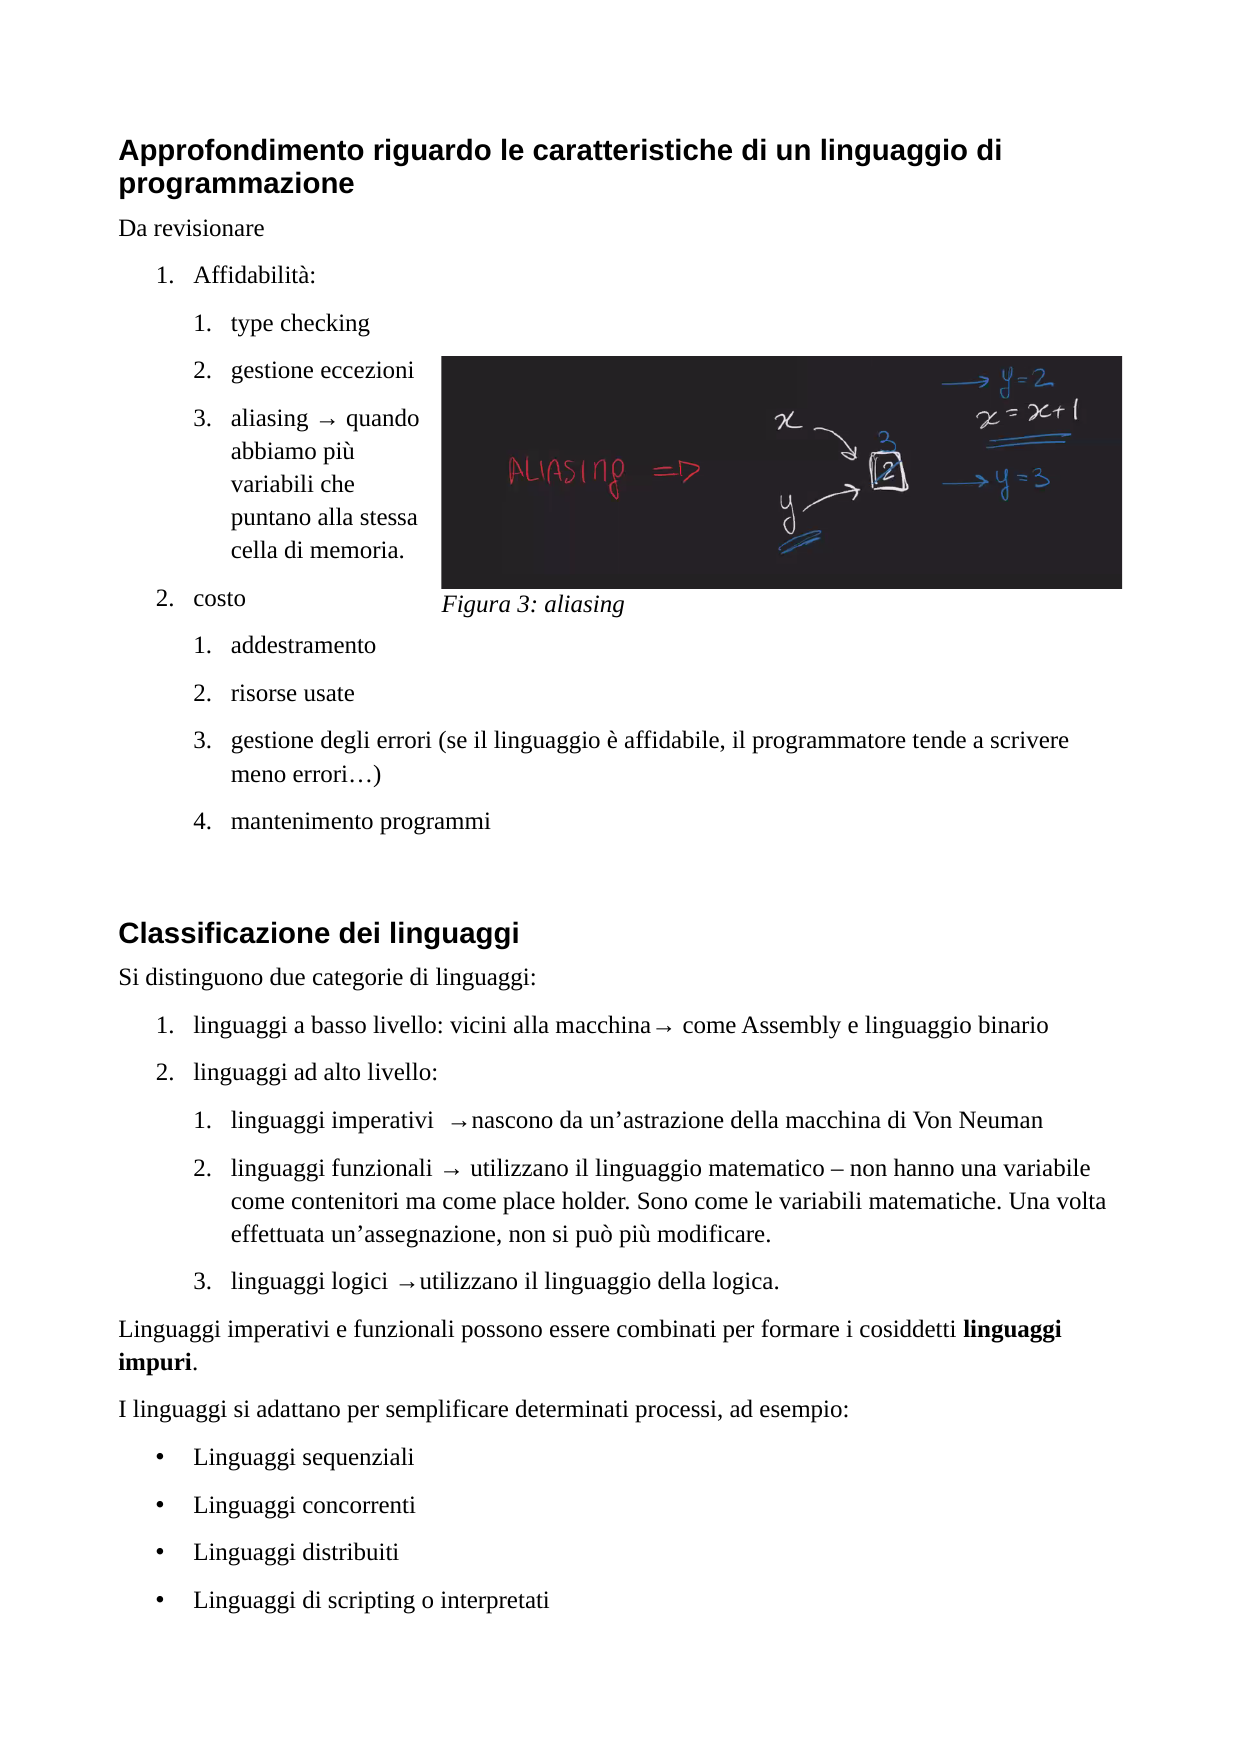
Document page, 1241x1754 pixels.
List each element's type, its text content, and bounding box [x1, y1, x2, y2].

list Affidabilità: [156, 260, 1122, 289]
list linguaggi a basso livello: vicini alla macchina→ come Assembly e linguaggio binario [156, 1010, 1122, 1039]
list type checking [193, 308, 1122, 337]
list linguaggi ad alto livello: [156, 1057, 1122, 1086]
list Linguaggi concorrenti [156, 1490, 1122, 1518]
text I linguaggi si adattano per semplificare determinati processi, ad esempio: [118, 1394, 1122, 1423]
list linguaggi logici →utilizzano il linguaggio della logica. [193, 1266, 1122, 1295]
list aliasing → quando abbiamo più variabili che puntano alla stessa cella di memoria. [193, 403, 441, 564]
list mantenimento programmi [193, 806, 1122, 835]
list Linguaggi distribuiti [156, 1537, 1122, 1566]
text Si distinguono due categorie di linguaggi: [118, 962, 1122, 991]
subtitle Approfondimento riguardo le caratteristiche di un linguaggio di programmazione [118, 133, 1122, 200]
list costo [156, 583, 441, 612]
text Da revisionare [118, 213, 1122, 241]
list gestione degli errori (se il linguaggio è affidabile, il programmatore tende a scrivere meno errori…) [193, 726, 1122, 787]
text Linguaggi imperativi e funzionali possono essere combinati per formare i cosiddetti linguaggi impuri. [118, 1314, 1122, 1376]
list risorse usate [193, 678, 1122, 707]
subtitle Classificazione dei linguaggi [118, 916, 1122, 950]
picture [441, 356, 1123, 589]
list Figura 3: aliasing [441, 589, 1122, 617]
list Linguaggi di scripting o interpretati [156, 1585, 1122, 1614]
list addestramento [193, 630, 1122, 659]
list linguaggi funzionali → utilizzano il linguaggio matematico – non hanno una variabile come contenitori ma come place holder. Sono come le variabili matematiche. Una volta effettuata un’assegnazione, non si può più modificare. [193, 1153, 1122, 1247]
list linguaggi imperativi →nascono da un’astrazione della macchina di Von Neuman [193, 1105, 1122, 1134]
list Linguaggi sequenziali [156, 1442, 1122, 1471]
list gestione eccezioni [193, 344, 1122, 384]
